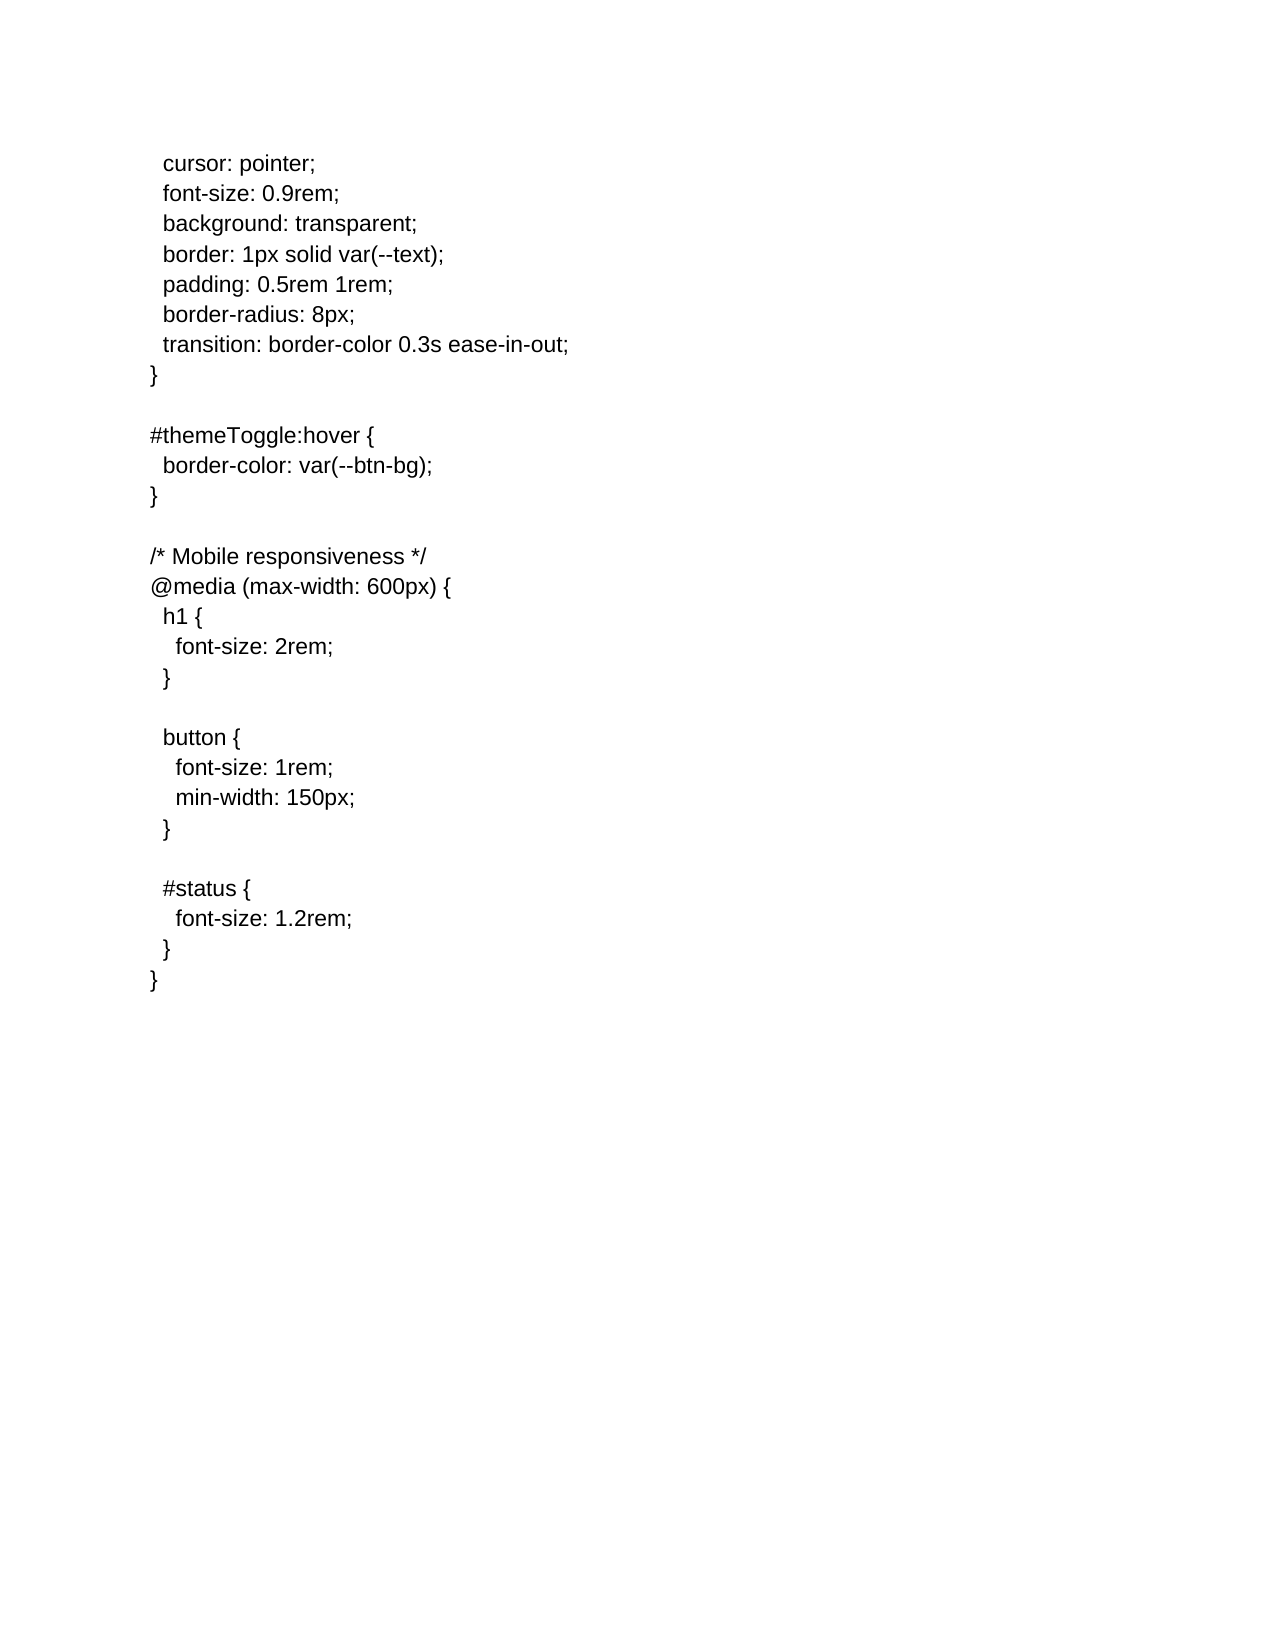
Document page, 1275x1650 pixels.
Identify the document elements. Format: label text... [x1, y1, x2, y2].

text border-radius: 8px; [150, 301, 1125, 327]
text @media (max-width: 600px) { [150, 573, 1125, 599]
text font-size: 1rem; [150, 754, 1125, 781]
text transition: border-color 0.3s ease-in-out; [150, 331, 1125, 358]
text } [150, 361, 1125, 388]
text } [150, 935, 1125, 962]
text background: transparent; [150, 210, 1125, 237]
text border-color: var(--btn-bg); [150, 452, 1125, 478]
text #themeToggle:hover { [150, 422, 1125, 448]
text button { [150, 724, 1125, 750]
text } [150, 966, 1125, 992]
text /* Mobile responsiveness */ [150, 543, 1125, 569]
text #status { [150, 875, 1125, 901]
text font-size: 2rem; [150, 633, 1125, 660]
text padding: 0.5rem 1rem; [150, 271, 1125, 297]
text font-size: 1.2rem; [150, 905, 1125, 932]
text h1 { [150, 603, 1125, 629]
text border: 1px solid var(--text); [150, 241, 1125, 267]
text } [150, 482, 1125, 509]
text } [150, 663, 1125, 690]
text min-width: 150px; [150, 784, 1125, 811]
text } [150, 814, 1125, 841]
text font-size: 0.9rem; [150, 180, 1125, 207]
text cursor: pointer; [150, 150, 1125, 176]
